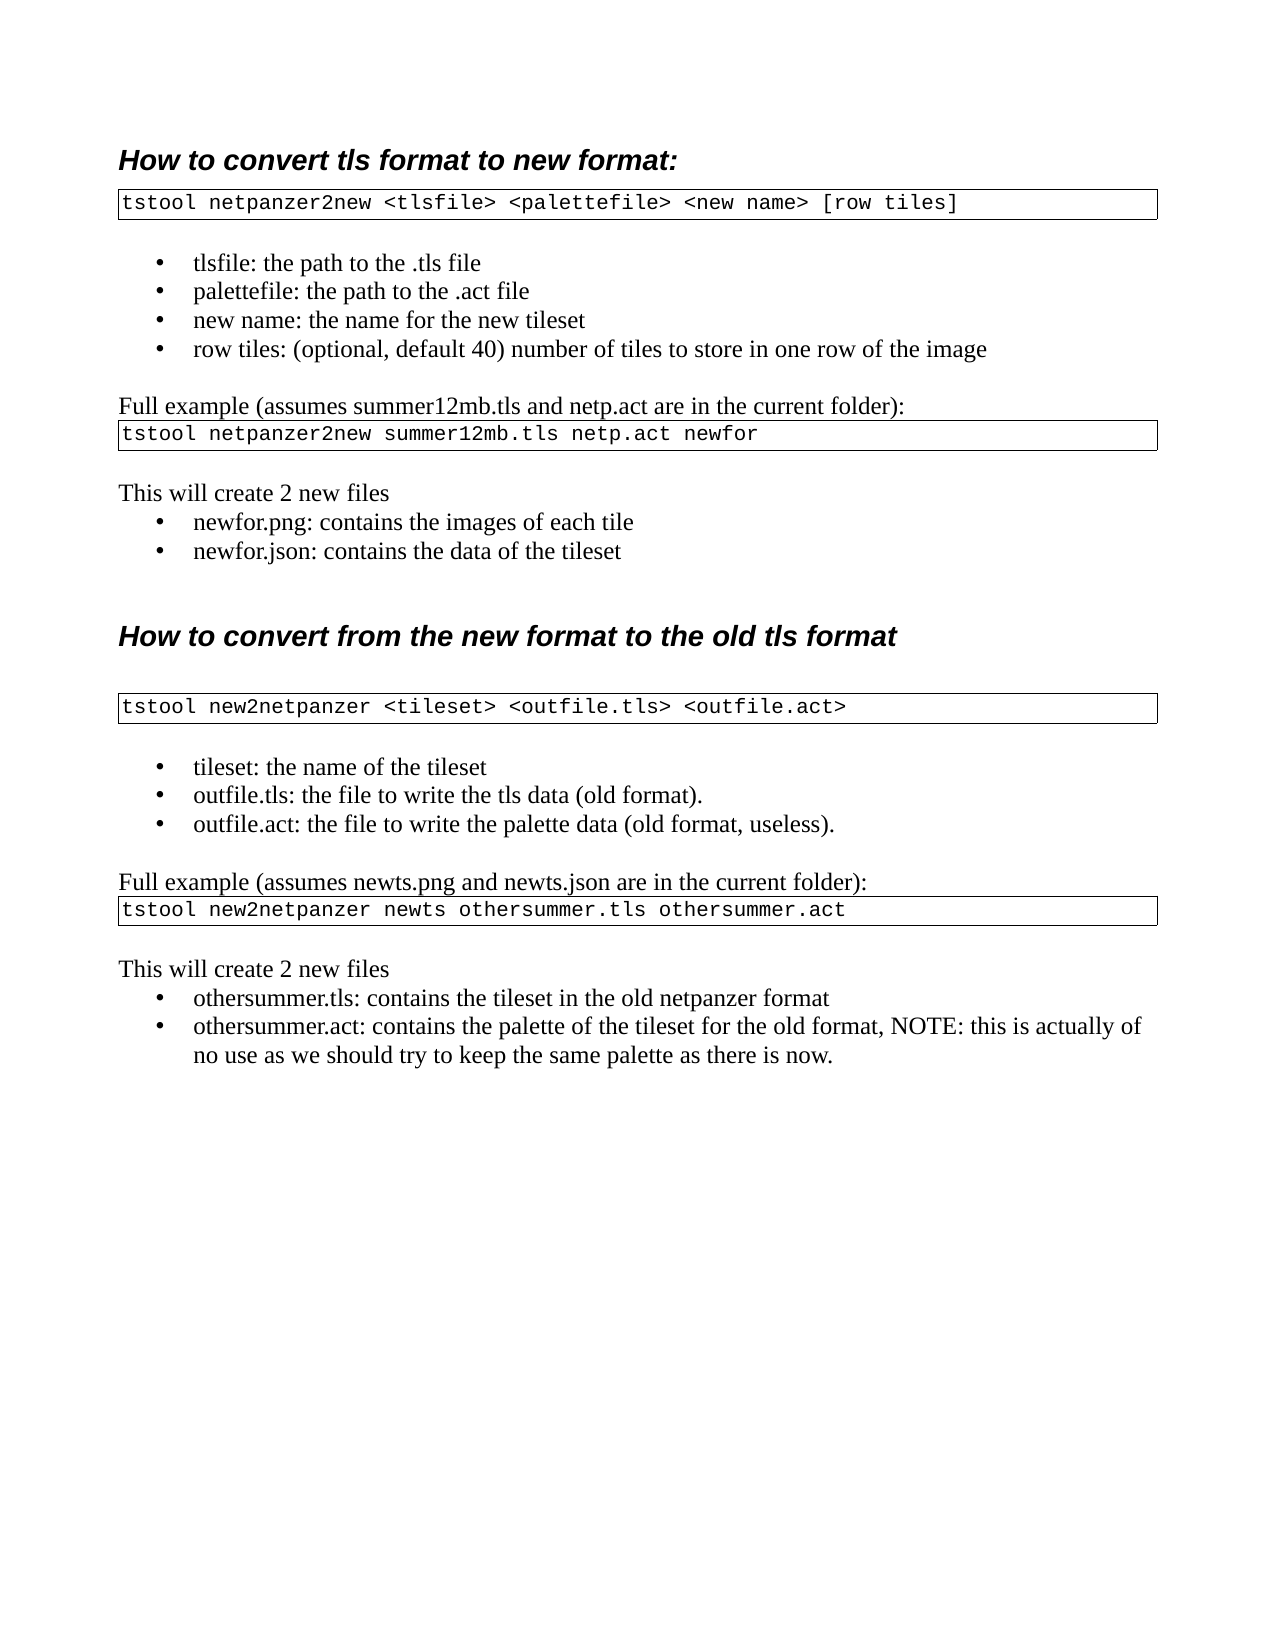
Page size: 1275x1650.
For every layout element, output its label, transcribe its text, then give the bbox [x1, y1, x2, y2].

text Full example (assumes summer12mb.tls and netp.act are in the current folder): [118, 391, 1157, 420]
list palettefile: the path to the .act file [156, 276, 1157, 305]
text tstool netpanzer2new summer12mb.tls netp.act newfor [119, 421, 1157, 450]
list othersummer.tls: contains the tileset in the old netpanzer format [156, 983, 1157, 1011]
list outfile.tls: the file to write the tls data (old format). [156, 781, 1157, 809]
list outfile.act: the file to write the palette data (old format, useless). [156, 809, 1157, 838]
subtitle How to convert from the new format to the old tls format [118, 618, 1157, 652]
list tileset: the name of the tileset [156, 752, 1157, 781]
text tstool netpanzer2new <tlsfile> <palettefile> <new name> [row tiles] [119, 190, 1157, 219]
list othersummer.act: contains the palette of the tileset for the old format, NOTE: this is actually of no use as we should try to keep the same palette as there is now. [156, 1011, 1157, 1069]
list tlsfile: the path to the .tls file [156, 248, 1157, 276]
subtitle How to convert tls format to new format: [118, 143, 1157, 177]
list row tiles: (optional, default 40) number of tiles to store in one row of the image [156, 334, 1157, 363]
list new name: the name for the new tileset [156, 305, 1157, 334]
list newfor.json: contains the data of the tileset [156, 536, 1157, 565]
text tstool new2netpanzer <tileset> <outfile.tls> <outfile.act> [119, 694, 1157, 723]
text Full example (assumes newts.png and newts.json are in the current folder): [118, 867, 1157, 896]
text tstool new2netpanzer newts othersummer.tls othersummer.act [119, 897, 1157, 925]
list newfor.png: contains the images of each tile [156, 507, 1157, 536]
text This will create 2 new files [118, 954, 1157, 983]
text This will create 2 new files [118, 478, 1157, 507]
